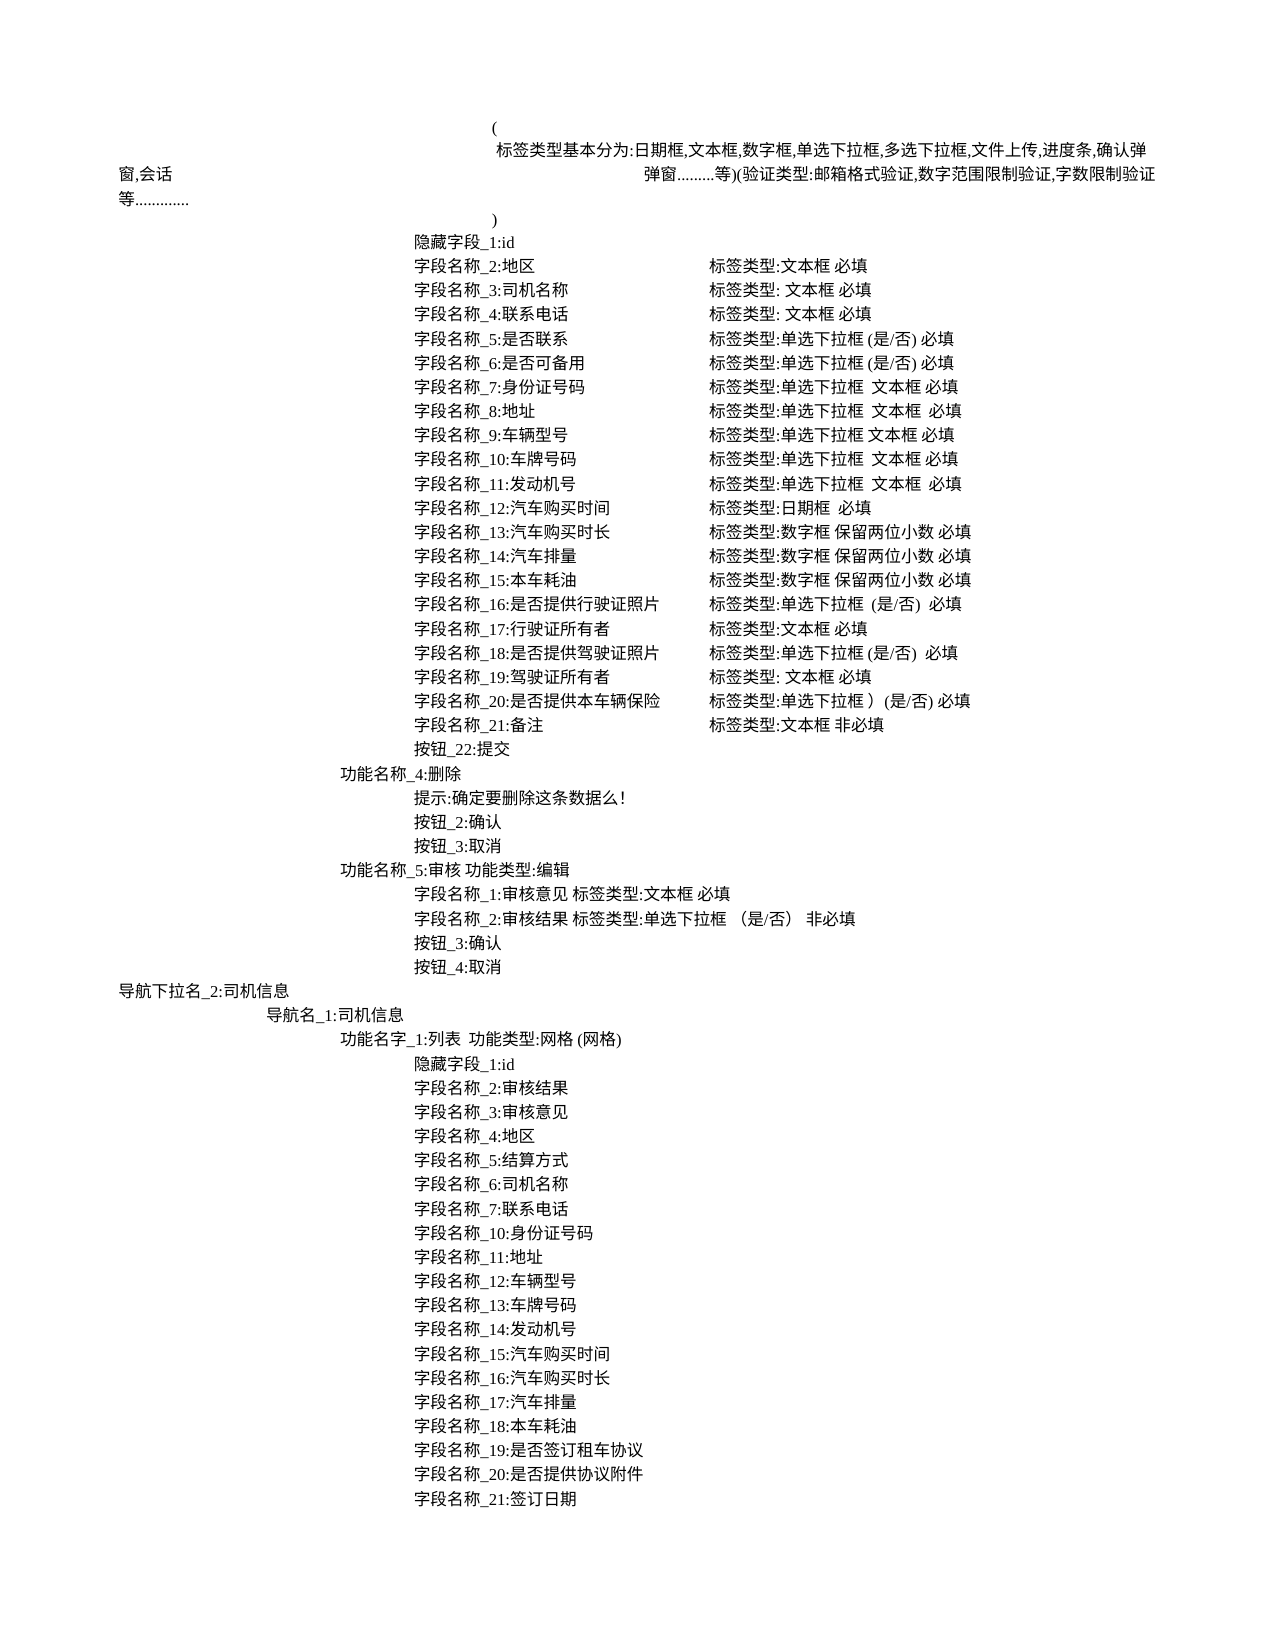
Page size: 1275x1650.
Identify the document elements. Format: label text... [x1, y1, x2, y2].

text 字段名称_11:发动机号 标签类型:单选下拉框 文本框 必填 [118, 471, 1157, 495]
text 字段名称_4:联系电话 标签类型: 文本框 必填 [118, 301, 1157, 326]
text 导航名_1:司机信息 [118, 1002, 1157, 1026]
text 字段名称_18:是否提供驾驶证照片 标签类型:单选下拉框 (是/否) 必填 [118, 640, 1157, 664]
text 字段名称_2:地区 标签类型:文本框 必填 [118, 253, 1157, 277]
text 字段名称_12:汽车购买时间 标签类型:日期框 必填 [118, 495, 1157, 519]
text 按钮_22:提交 [118, 736, 1157, 761]
text 字段名称_21:备注 标签类型:文本框 非必填 [118, 712, 1157, 736]
text 字段名称_20:是否提供协议附件 [118, 1461, 1157, 1486]
text 字段名称_14:汽车排量 标签类型:数字框 保留两位小数 必填 [118, 543, 1157, 567]
text 字段名称_9:车辆型号 标签类型:单选下拉框 文本框 必填 [118, 422, 1157, 446]
text 字段名称_6:司机名称 [118, 1171, 1157, 1196]
text 字段名称_14:发动机号 [118, 1316, 1157, 1341]
text 字段名称_17:行驶证所有者 标签类型:文本框 必填 [118, 616, 1157, 640]
text 隐藏字段_1:id [118, 1051, 1157, 1075]
text 字段名称_2:审核结果 标签类型:单选下拉框 （是/否） 非必填 [118, 906, 1157, 930]
text 字段名称_3:司机名称 标签类型: 文本框 必填 [118, 277, 1157, 301]
text 按钮_3:取消 [118, 833, 1157, 857]
text 字段名称_7:联系电话 [118, 1196, 1157, 1220]
text 字段名称_12:车辆型号 [118, 1268, 1157, 1292]
text 字段名称_18:本车耗油 [118, 1413, 1157, 1437]
text 字段名称_8:地址 标签类型:单选下拉框 文本框 必填 [118, 398, 1157, 422]
text 导航下拉名_2:司机信息 [118, 978, 1157, 1002]
text 功能名称_4:删除 [118, 761, 1157, 785]
text 字段名称_2:审核结果 [118, 1075, 1157, 1099]
text 字段名称_13:汽车购买时长 标签类型:数字框 保留两位小数 必填 [118, 519, 1157, 543]
text 字段名称_17:汽车排量 [118, 1389, 1157, 1413]
text 字段名称_15:汽车购买时间 [118, 1341, 1157, 1365]
text 按钮_4:取消 [118, 954, 1157, 978]
text 字段名称_6:是否可备用 标签类型:单选下拉框 (是/否) 必填 [118, 350, 1157, 374]
text 字段名称_11:地址 [118, 1244, 1157, 1268]
text 字段名称_15:本车耗油 标签类型:数字框 保留两位小数 必填 [118, 567, 1157, 591]
text 字段名称_16:是否提供行驶证照片 标签类型:单选下拉框 (是/否) 必填 [118, 591, 1157, 616]
text 字段名称_3:审核意见 [118, 1099, 1157, 1123]
text 字段名称_20:是否提供本车辆保险 标签类型:单选下拉框 ）(是/否) 必填 [118, 688, 1157, 712]
text 字段名称_1:审核意见 标签类型:文本框 必填 [118, 881, 1157, 906]
text 字段名称_19:驾驶证所有者 标签类型: 文本框 必填 [118, 664, 1157, 688]
text 提示:确定要删除这条数据么！ [118, 785, 1157, 809]
text 字段名称_16:汽车购买时长 [118, 1365, 1157, 1389]
text 字段名称_5:是否联系 标签类型:单选下拉框 (是/否) 必填 [118, 326, 1157, 350]
text 字段名称_10:车牌号码 标签类型:单选下拉框 文本框 必填 [118, 446, 1157, 471]
text 标签类型基本分为:日期框,文本框,数字框,单选下拉框,多选下拉框,文件上传,进度条,确认弹窗,会话 弹窗.........等)(验证类型:邮箱格式验证,数字范围限制验证,字数限制验证等............. [118, 137, 1157, 210]
text 按钮_3:确认 [118, 930, 1157, 954]
text 字段名称_4:地区 [118, 1123, 1157, 1147]
text 字段名称_5:结算方式 [118, 1147, 1157, 1171]
text 功能名称_5:审核 功能类型:编辑 [118, 857, 1157, 881]
text 字段名称_10:身份证号码 [118, 1220, 1157, 1244]
text 功能名字_1:列表 功能类型:网格 (网格) [118, 1026, 1157, 1051]
text ( [118, 118, 1157, 137]
text 隐藏字段_1:id [118, 229, 1157, 253]
text 字段名称_7:身份证号码 标签类型:单选下拉框 文本框 必填 [118, 374, 1157, 398]
text 字段名称_13:车牌号码 [118, 1292, 1157, 1316]
text ) [118, 210, 1157, 229]
text 字段名称_19:是否签订租车协议 [118, 1437, 1157, 1461]
text 字段名称_21:签订日期 [118, 1486, 1157, 1510]
text 按钮_2:确认 [118, 809, 1157, 833]
